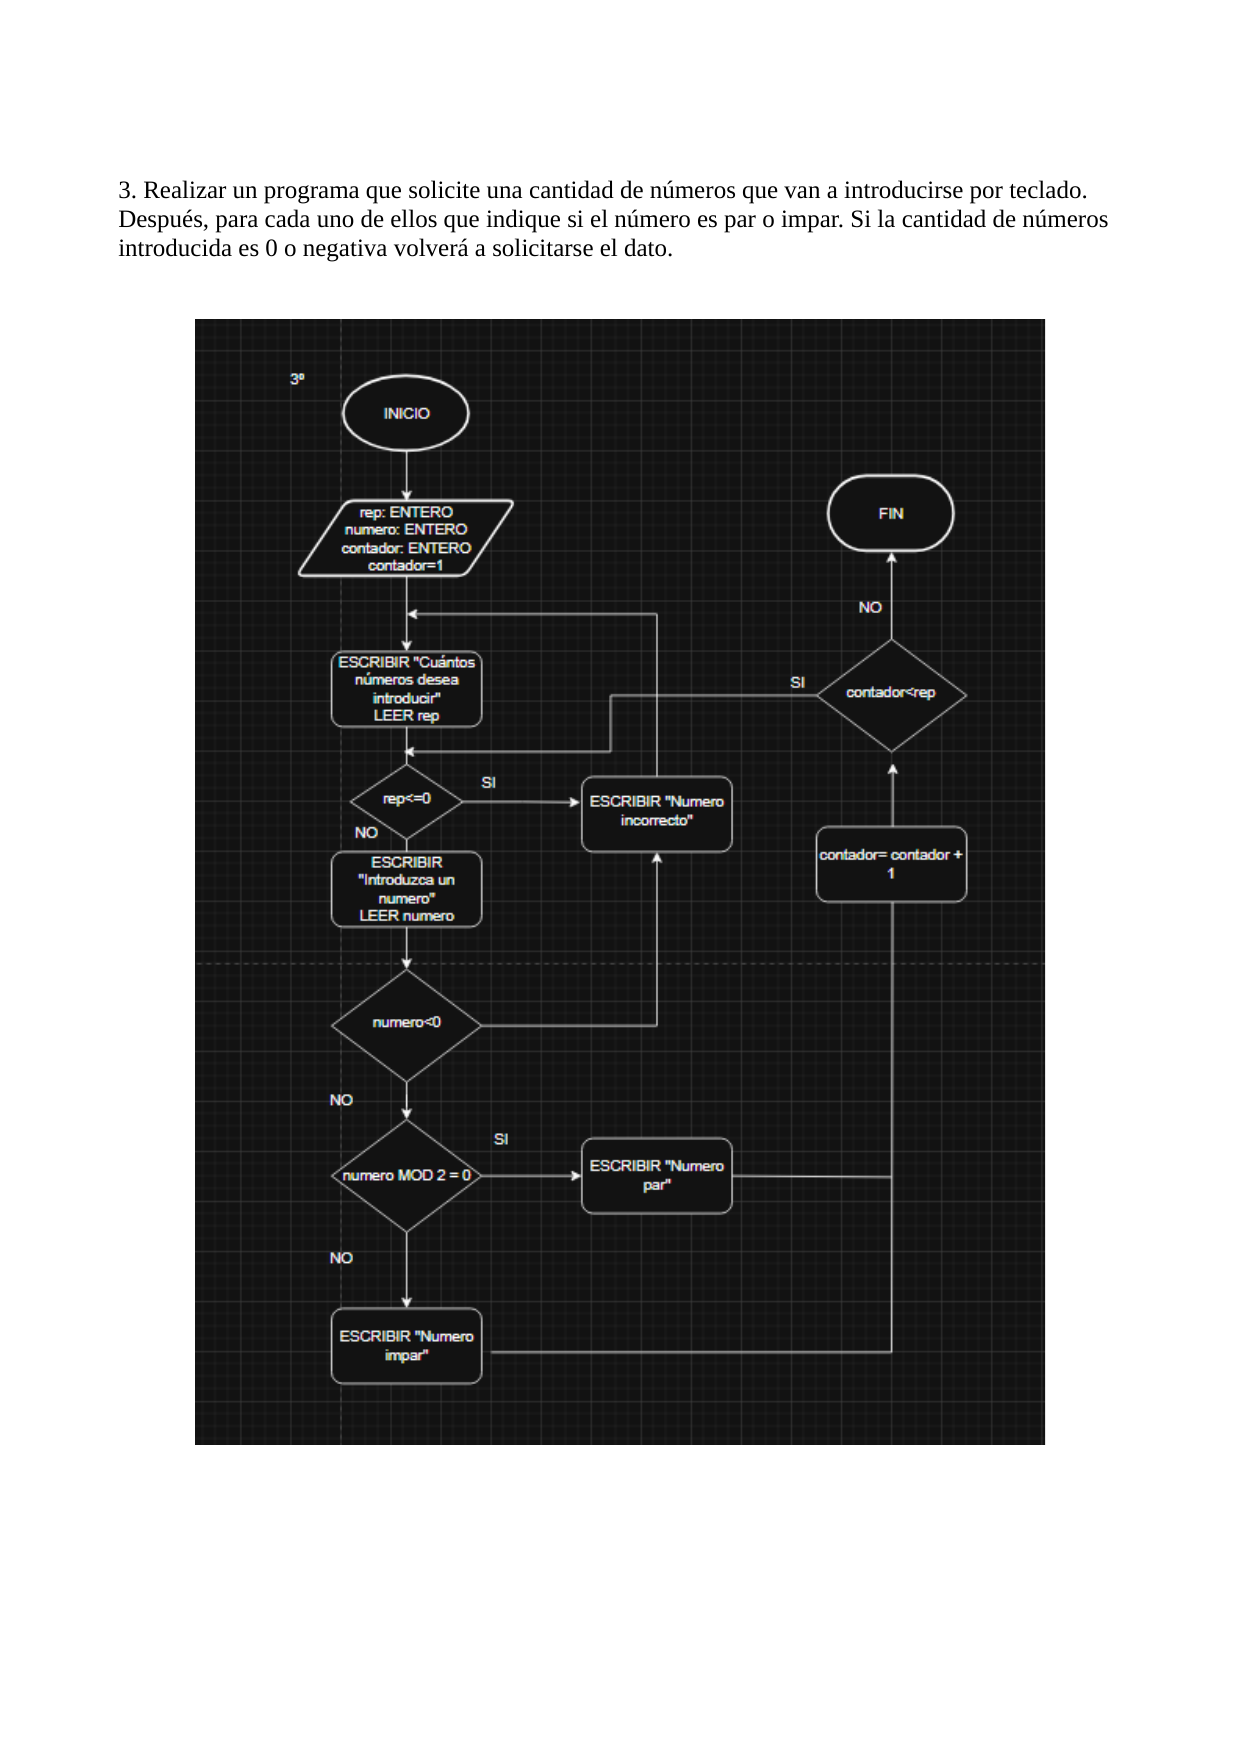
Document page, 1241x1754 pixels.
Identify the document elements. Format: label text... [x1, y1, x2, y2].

text 3. Realizar un programa que solicite una cantidad de números que van a introducirse por teclado. [118, 176, 1122, 204]
picture [195, 319, 1045, 1445]
text Después, para cada uno de ellos que indique si el número es par o impar. Si la cantidad de números [118, 204, 1122, 233]
text introducida es 0 o negativa volverá a solicitarse el dato. [118, 233, 1122, 262]
